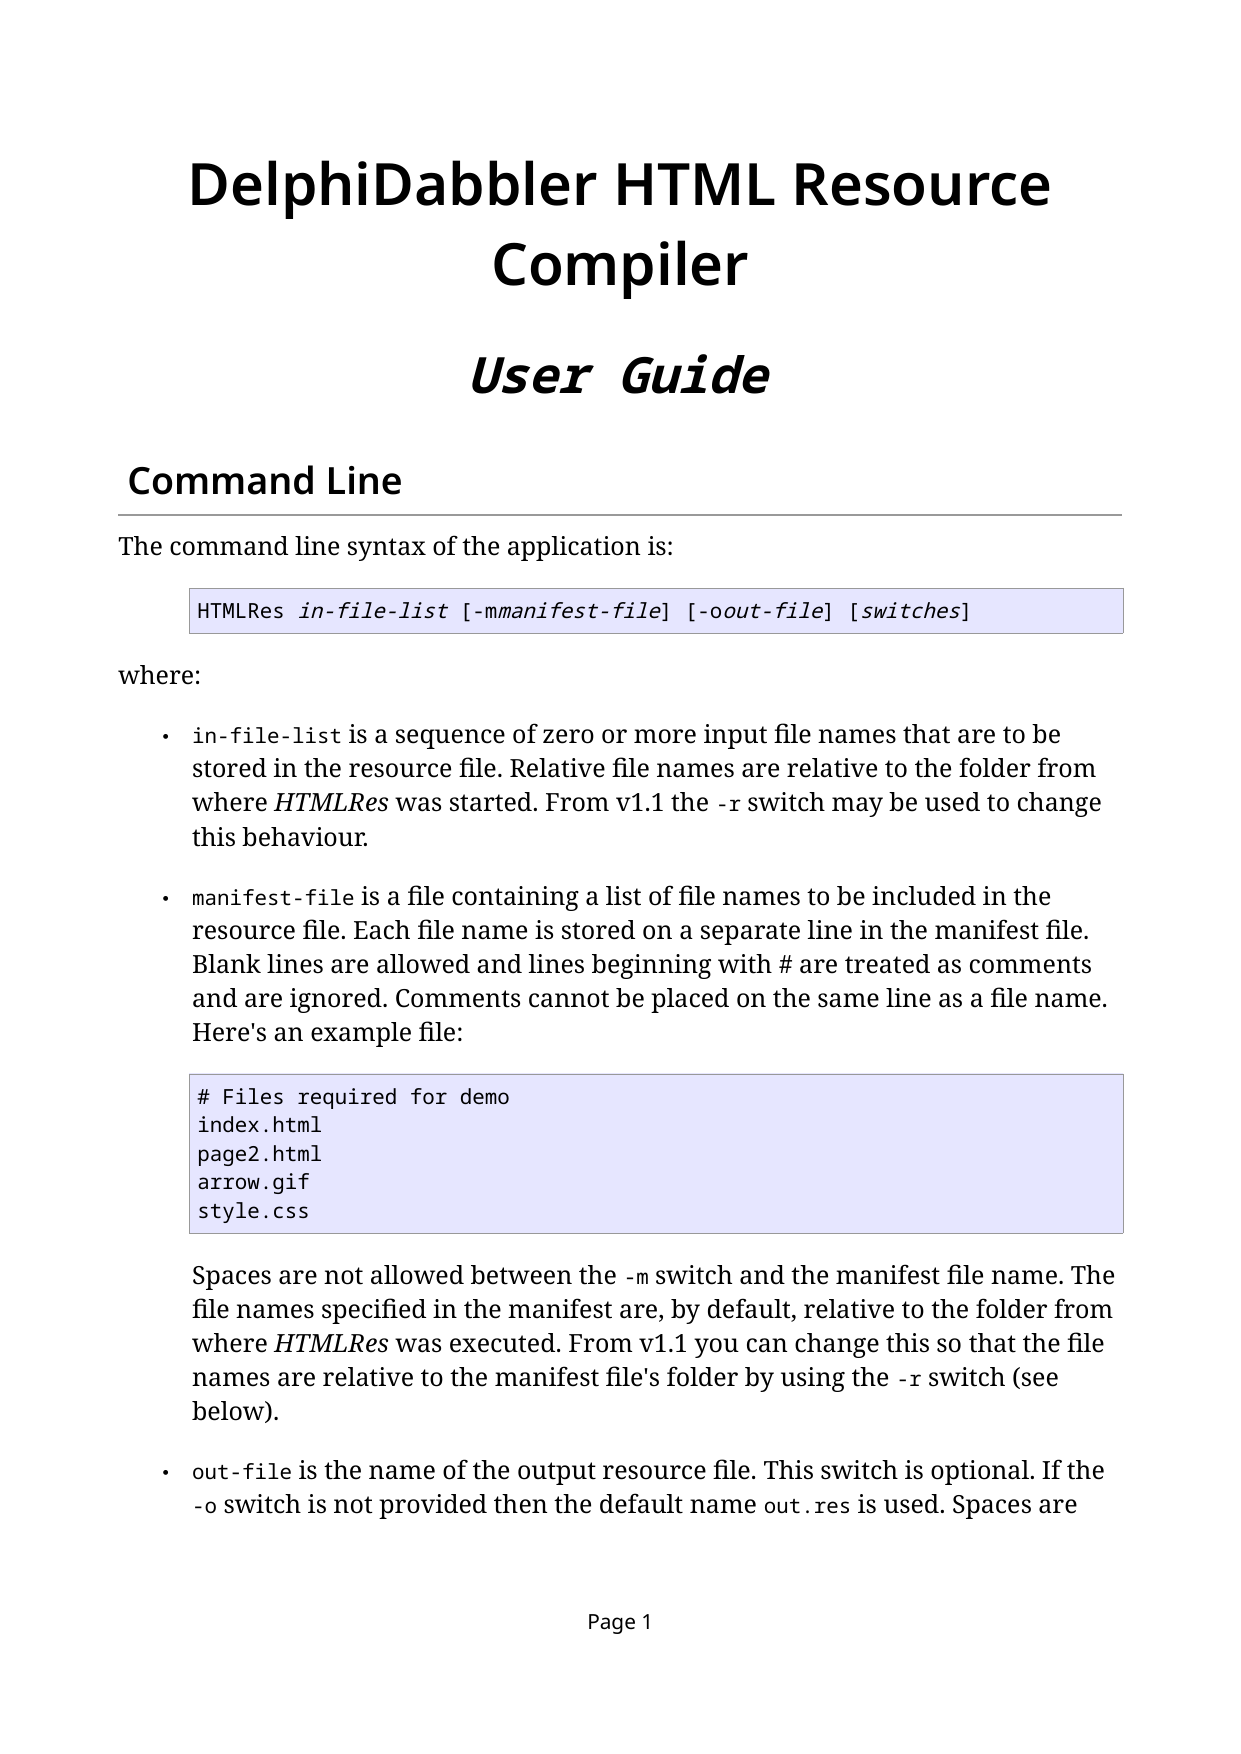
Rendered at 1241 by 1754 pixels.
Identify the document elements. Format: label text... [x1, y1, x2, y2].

list manifest-file is a file containing a list of file names to be included in the resource file. Each file name is stored on a separate line in the manifest file. Blank lines are allowed and lines beginning with # are treated as comments and are ignored. Comments cannot be placed on the same line as a file name. Here's an example file: [162, 878, 1122, 1048]
text The command line syntax of the application is: [118, 528, 1122, 563]
list Spaces are not allowed between the -m switch and the manifest file name. The file names specified in the manifest are, by default, relative to the folder from where HTMLRes was executed. From v1.1 you can change this so that the file names are relative to the manifest file's folder by using the -r switch (see below). [162, 1258, 1122, 1428]
subtitle Command Line [118, 445, 1122, 514]
subtitle User Guide [118, 339, 1122, 408]
text where: [118, 658, 1122, 692]
title DelphiDabbler HTML Resource Compiler [118, 143, 1122, 302]
text HTMLRes in-file-list [-mmanifest-file] [-oout-file] [switches] [190, 589, 1123, 633]
text # Files required for demo index.html page2.html arrow.gif style.css [190, 1075, 1123, 1233]
list out-file is the name of the output resource file. This switch is optional. If the -o switch is not provided then the default name out.res is used. Spaces are [162, 1453, 1122, 1521]
list in-file-list is a sequence of zero or more input file names that are to be stored in the resource file. Relative file names are relative to the folder from where HTMLRes was started. From v1.1 the -r switch may be used to change this behaviour. [162, 717, 1122, 853]
